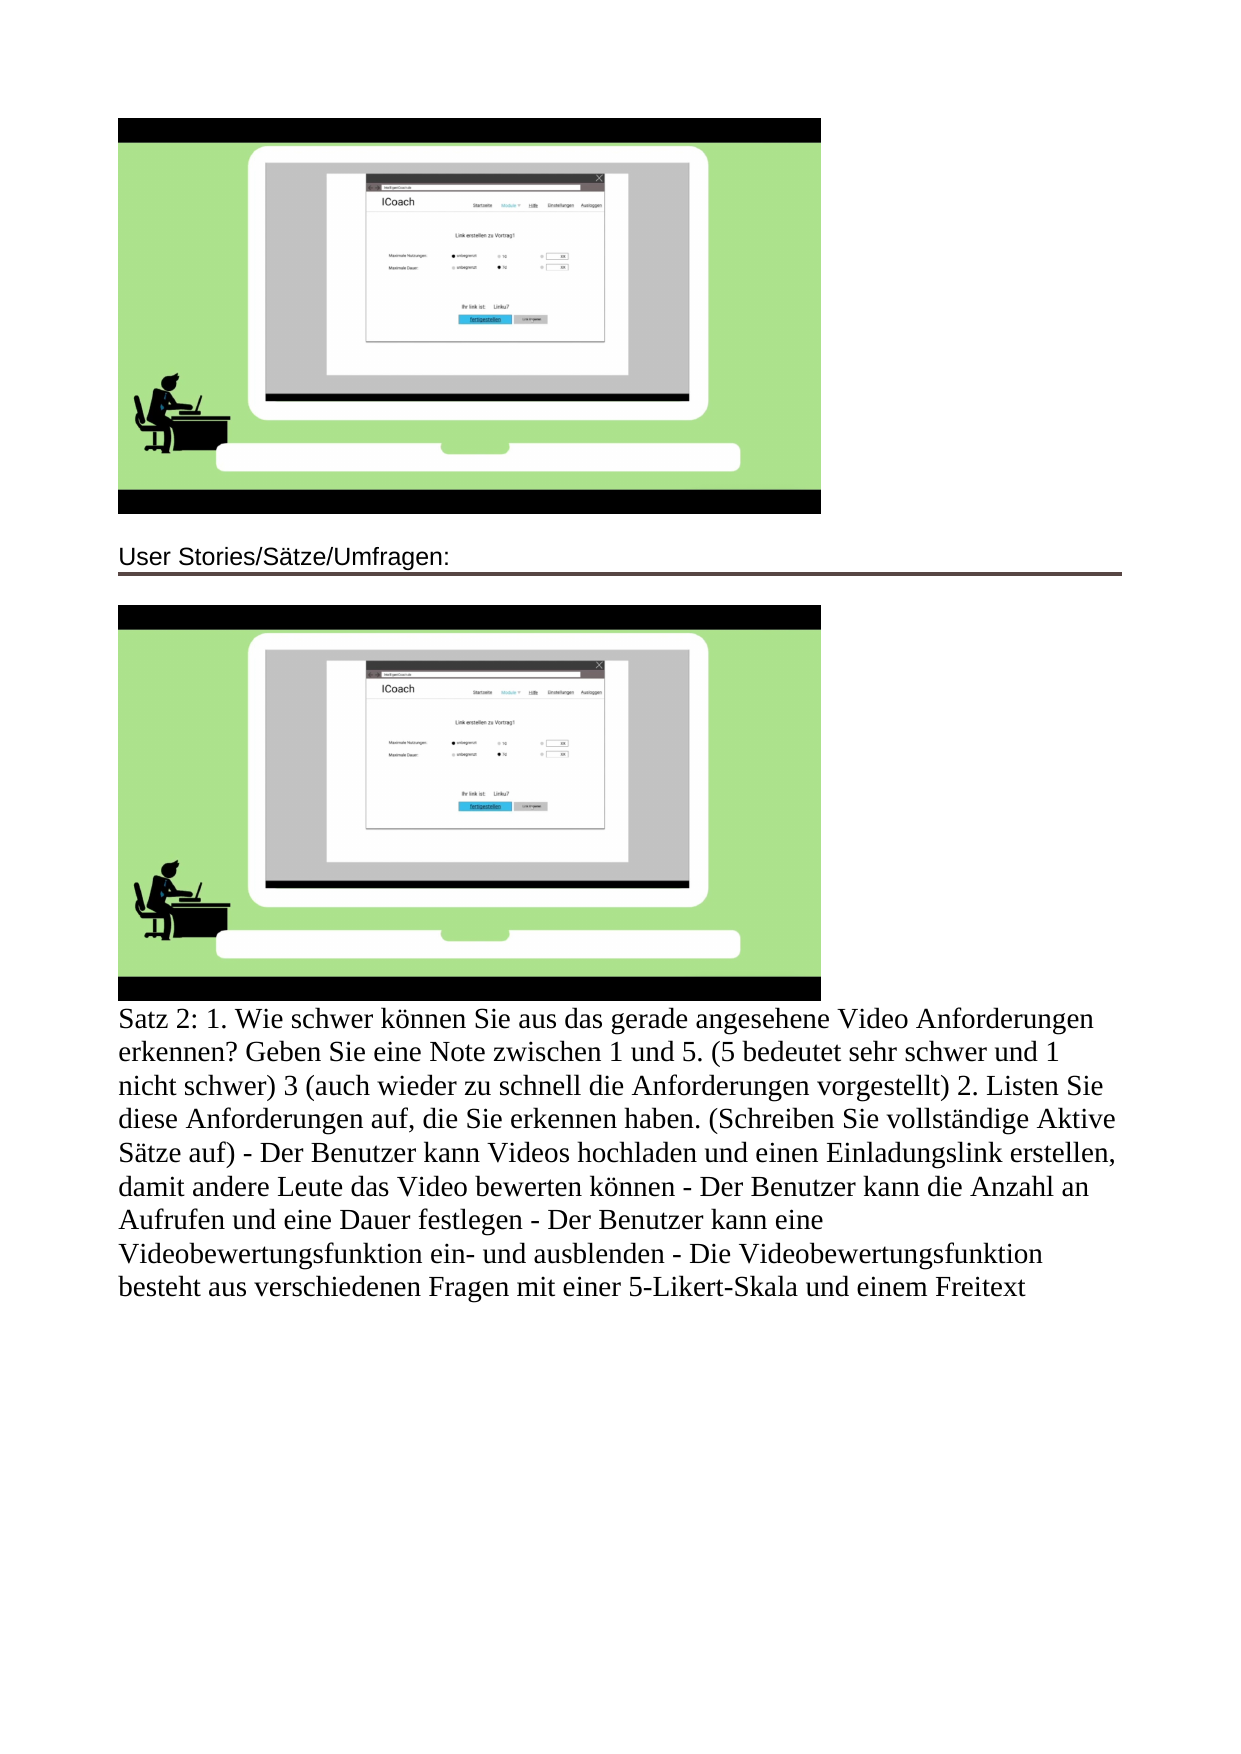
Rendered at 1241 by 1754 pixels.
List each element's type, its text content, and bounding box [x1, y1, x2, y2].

picture [118, 118, 821, 514]
text User Stories/Sätze/Umfragen: [118, 542, 1122, 572]
text Satz 2: 1. Wie schwer können Sie aus das gerade angesehene Video Anforderungen erkennen? Geben Sie eine Note zwischen 1 und 5. (5 bedeutet sehr schwer und 1 nicht schwer) 3 (auch wieder zu schnell die Anforderungen vorgestellt) 2. Listen Sie diese Anforderungen auf, die Sie erkennen haben. (Schreiben Sie vollständige Aktive Sätze auf) - Der Benutzer kann Videos hochladen und einen Einladungslink erstellen, damit andere Leute das Video bewerten können - Der Benutzer kann die Anzahl an Aufrufen und eine Dauer festlegen - Der Benutzer kann eine Videobewertungsfunktion ein- und ausblenden - Die Videobewertungsfunktion besteht aus verschiedenen Fragen mit einer 5-Likert-Skala und einem Freitext [118, 1001, 1122, 1303]
picture [118, 605, 821, 1001]
